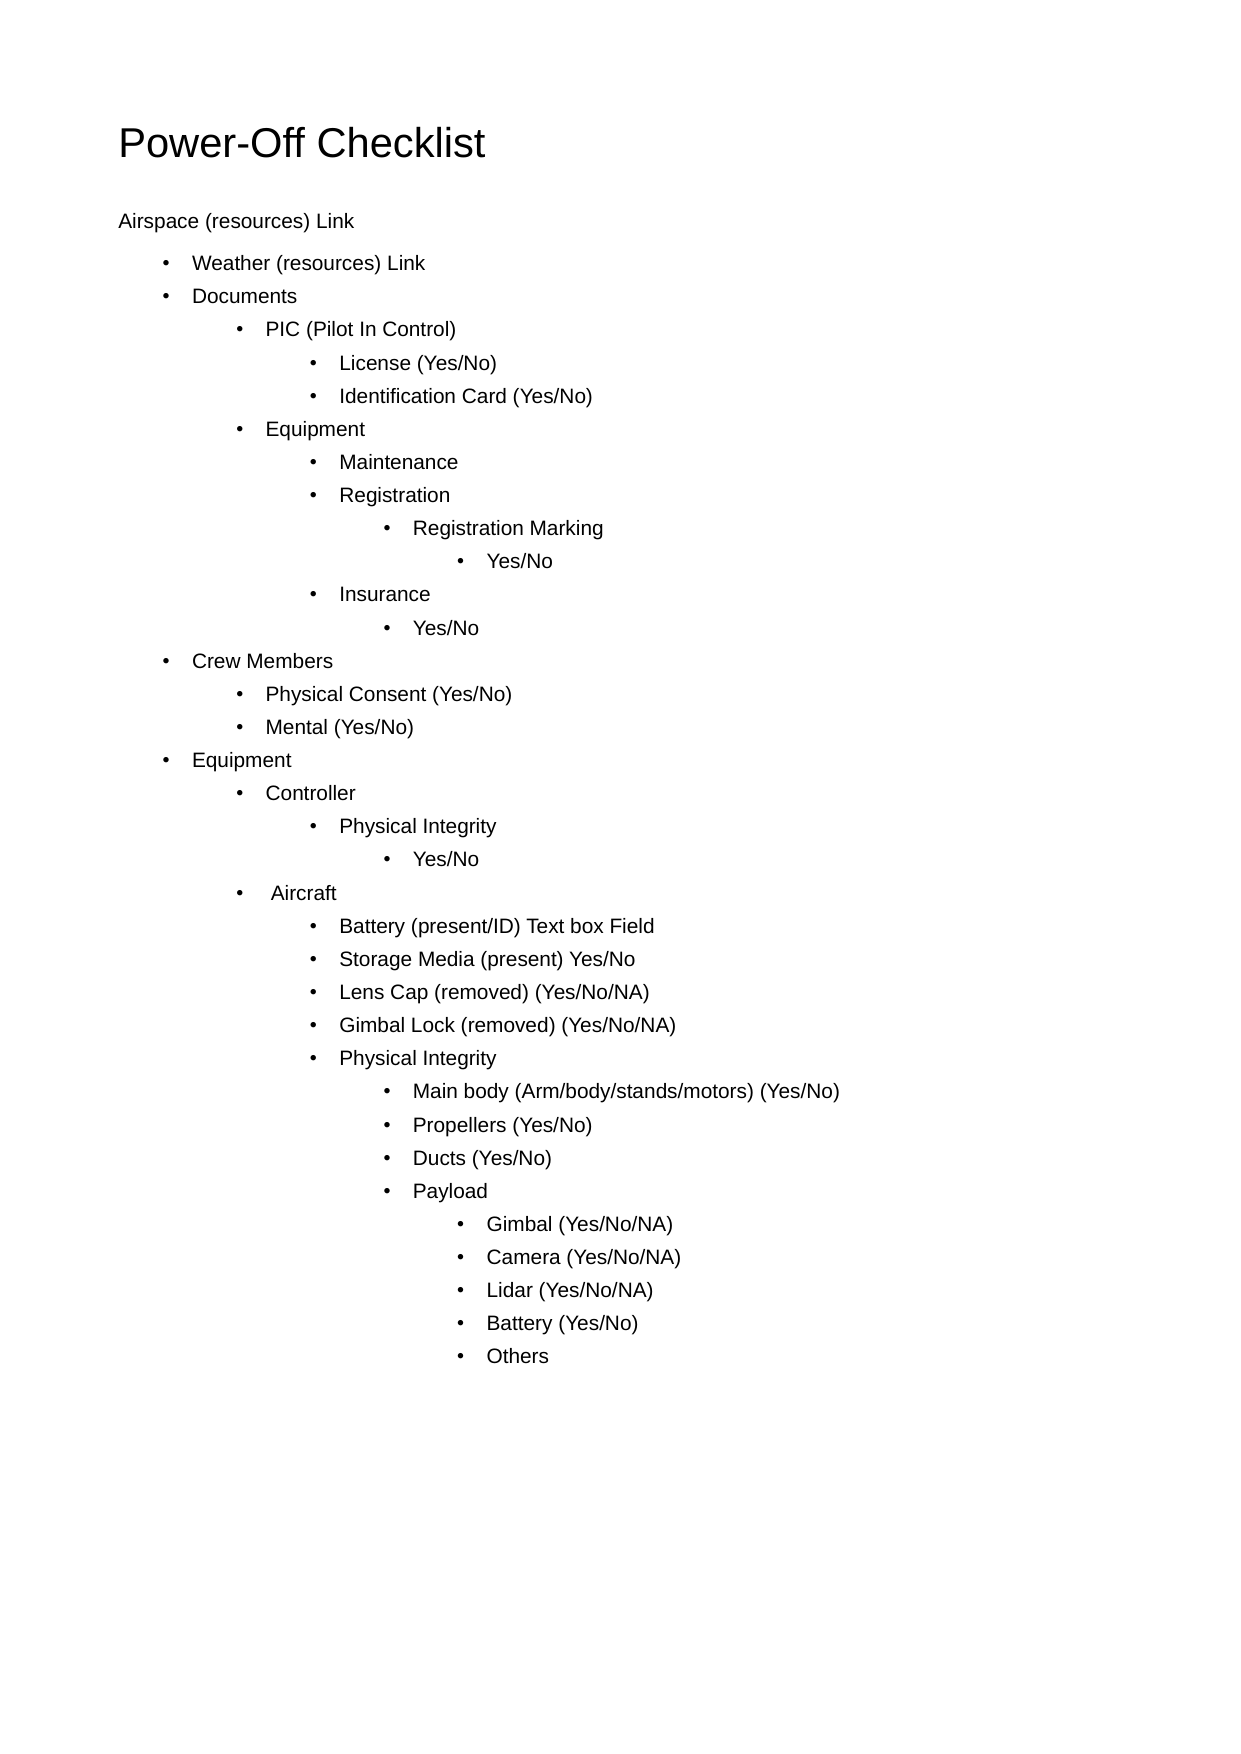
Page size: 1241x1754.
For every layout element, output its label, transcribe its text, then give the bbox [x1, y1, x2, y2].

list Registration Marking [383, 516, 1122, 540]
list Lens Cap (removed) (Yes/No/NA) [309, 980, 1122, 1004]
list Insurance [309, 582, 1122, 606]
list Equipment [162, 748, 1122, 772]
list Mental (Yes/No) [236, 715, 1122, 739]
list Yes/No [457, 549, 1122, 573]
list Gimbal (Yes/No/NA) [457, 1212, 1122, 1236]
list Physical Integrity [309, 814, 1122, 838]
list Identification Card (Yes/No) [309, 383, 1122, 408]
list Propellers (Yes/No) [383, 1112, 1122, 1137]
list Controller [236, 781, 1122, 805]
text Power-Off Checklist [118, 118, 1122, 166]
list Documents [162, 284, 1122, 308]
list Physical Consent (Yes/No) [236, 682, 1122, 706]
list Payload [383, 1179, 1122, 1203]
list Crew Members [162, 648, 1122, 673]
list Battery (present/ID) Text box Field [309, 914, 1122, 938]
list Camera (Yes/No/NA) [457, 1245, 1122, 1269]
list Main body (Arm/body/stands/motors) (Yes/No) [383, 1079, 1122, 1103]
list Storage Media (present) Yes/No [309, 947, 1122, 971]
list PIC (Pilot In Control) [236, 317, 1122, 341]
list Others [457, 1344, 1122, 1368]
list Gimbal Lock (removed) (Yes/No/NA) [309, 1013, 1122, 1037]
list Weather (resources) Link [162, 251, 1122, 275]
list Battery (Yes/No) [457, 1311, 1122, 1335]
text Airspace (resources) Link [118, 209, 1122, 233]
list Ducts (Yes/No) [383, 1146, 1122, 1170]
list Lidar (Yes/No/NA) [457, 1278, 1122, 1302]
list Yes/No [383, 847, 1122, 871]
list Aircraft [236, 880, 1122, 904]
list License (Yes/No) [309, 350, 1122, 374]
list Yes/No [383, 615, 1122, 639]
list Maintenance [309, 450, 1122, 474]
list Registration [309, 483, 1122, 507]
list Equipment [236, 417, 1122, 441]
list Physical Integrity [309, 1046, 1122, 1070]
